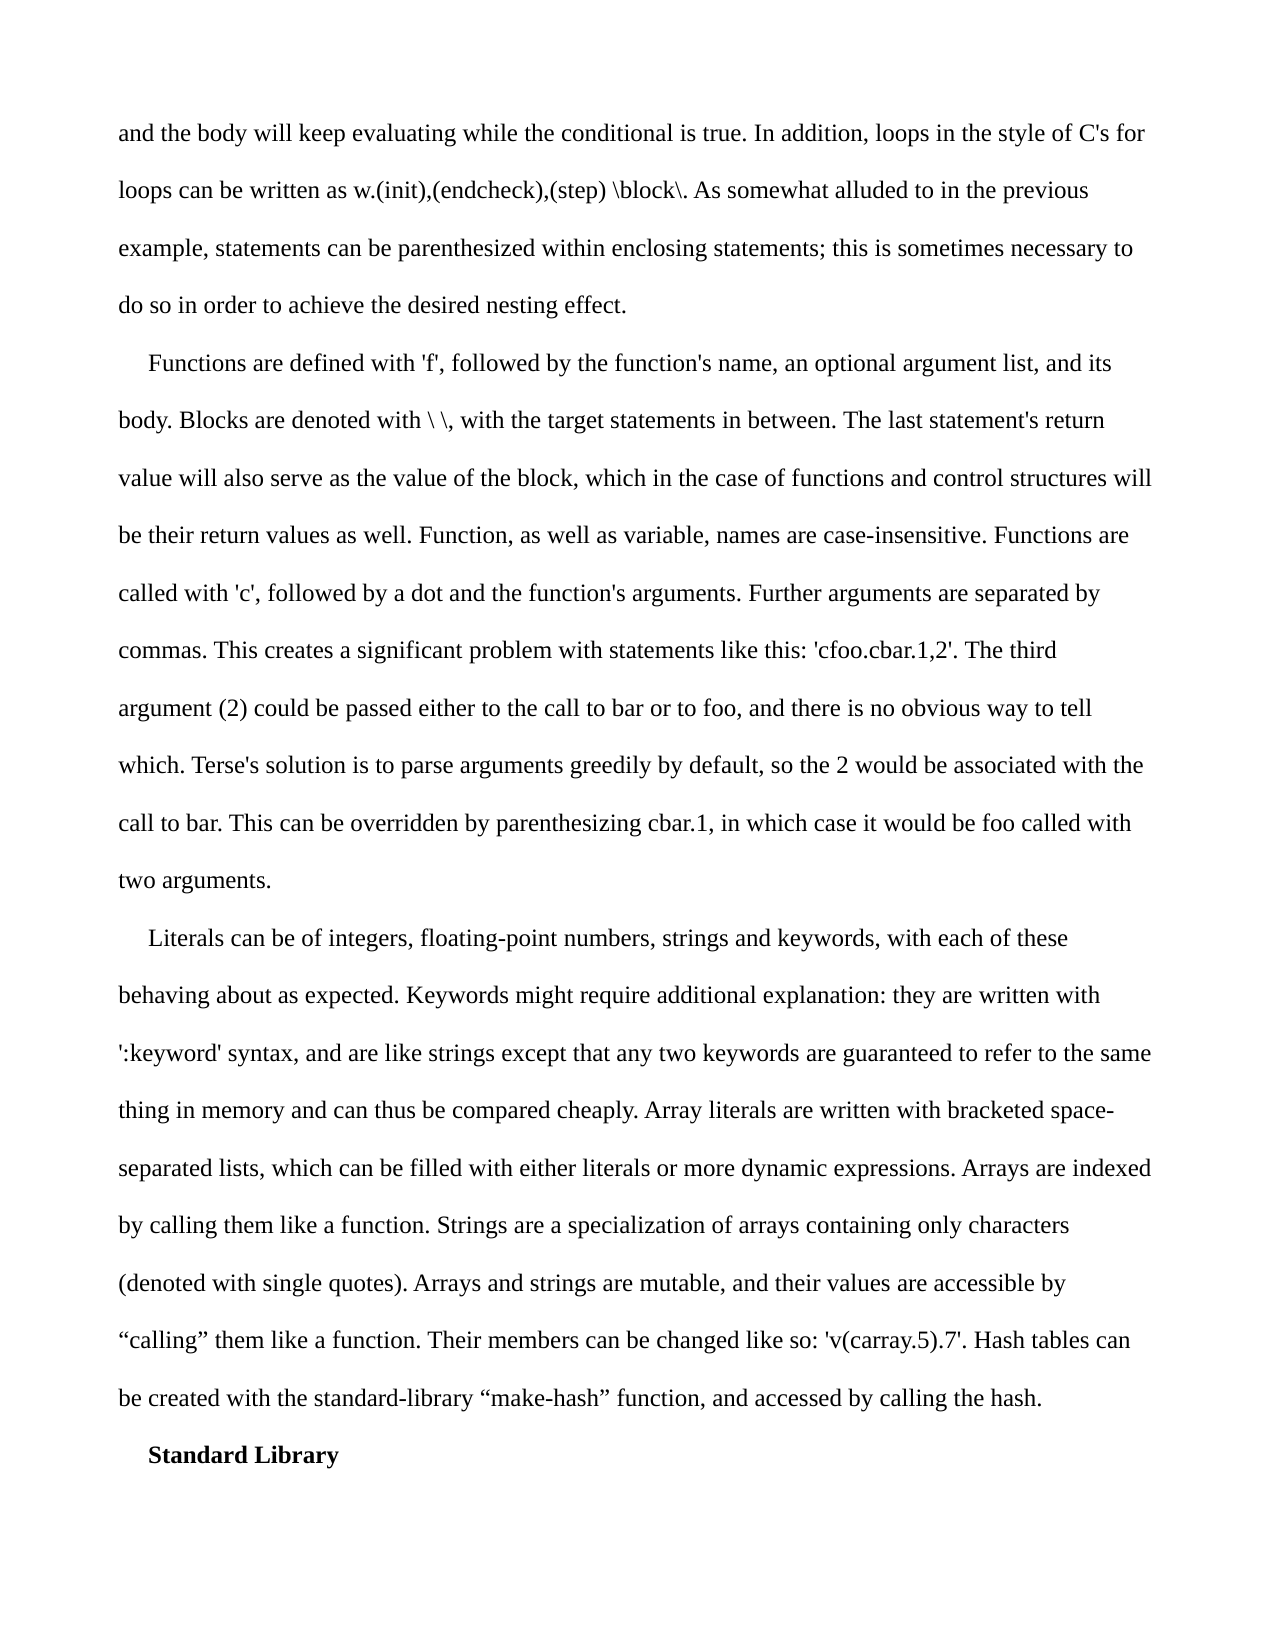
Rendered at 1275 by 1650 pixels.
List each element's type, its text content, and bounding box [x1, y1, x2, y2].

text Literals can be of integers, floating-point numbers, strings and keywords, with each of these behaving about as expected. Keywords might require additional explanation: they are written with ':keyword' syntax, and are like strings except that any two keywords are guaranteed to refer to the same thing in memory and can thus be compared cheaply. Array literals are written with bracketed space-separated lists, which can be filled with either literals or more dynamic expressions. Arrays are indexed by calling them like a function. Strings are a specialization of arrays containing only characters (denoted with single quotes). Arrays and strings are mutable, and their values are accessible by “calling” them like a function. Their members can be changed like so: 'v(carray.5).7'. Hash tables can be created with the standard-library “make-hash” function, and accessed by calling the hash. [118, 923, 1157, 1412]
text Standard Library [118, 1441, 1157, 1469]
text Functions are defined with 'f', followed by the function's name, an optional argument list, and its body. Blocks are denoted with \ \, with the target statements in between. The last statement's return value will also serve as the value of the block, which in the case of functions and control structures will be their return values as well. Function, as well as variable, names are case-insensitive. Functions are called with 'c', followed by a dot and the function's arguments. Further arguments are separated by commas. This creates a significant problem with statements like this: 'cfoo.cbar.1,2'. The third argument (2) could be passed either to the call to bar or to foo, and there is no obvious way to tell which. Terse's solution is to parse arguments greedily by default, so the 2 would be associated with the call to bar. This can be overridden by parenthesizing cbar.1, in which case it would be foo called with two arguments. [118, 348, 1157, 894]
text and the body will keep evaluating while the conditional is true. In addition, loops in the style of C's for loops can be written as w.(init),(endcheck),(step) \block\. As somewhat alluded to in the previous example, statements can be parenthesized within enclosing statements; this is sometimes necessary to do so in order to achieve the desired nesting effect. [118, 118, 1157, 319]
